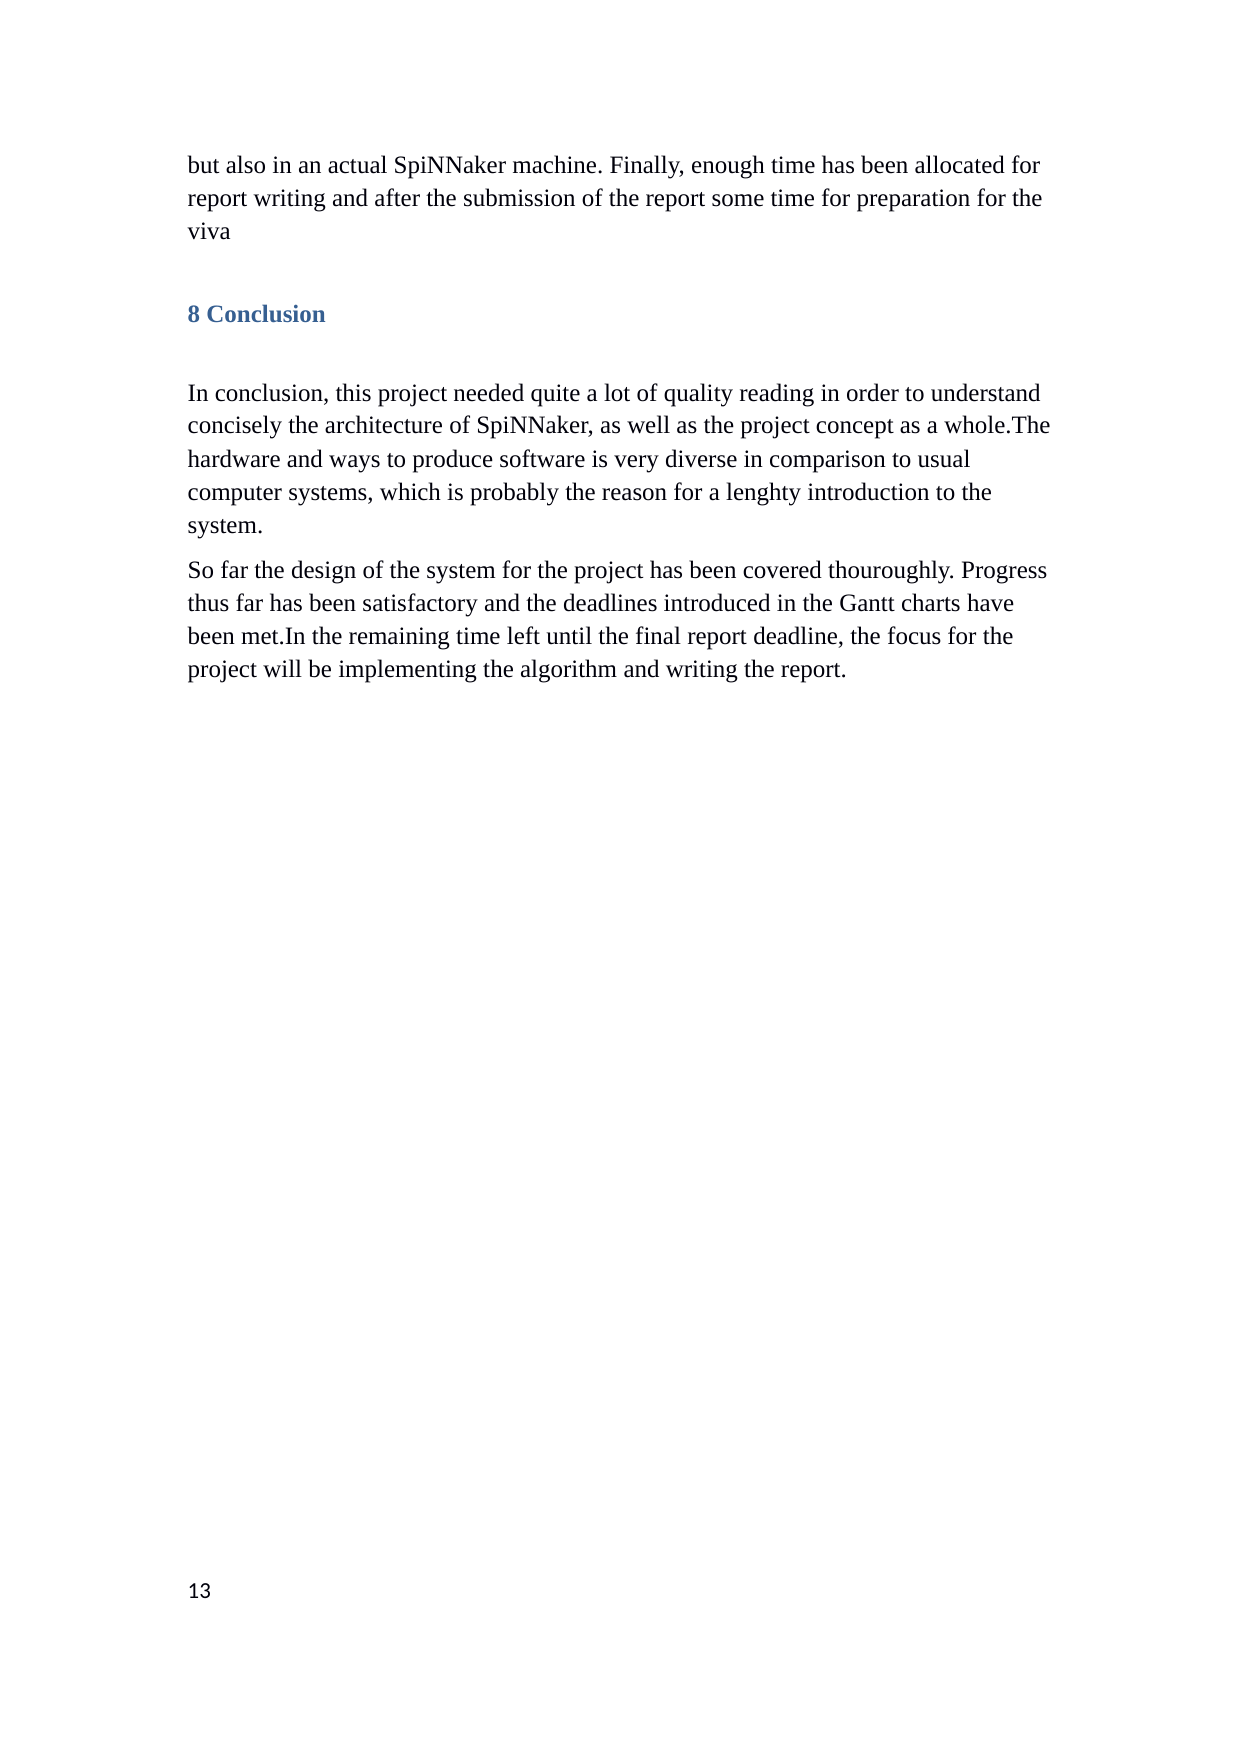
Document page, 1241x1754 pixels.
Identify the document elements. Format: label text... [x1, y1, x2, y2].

text but also in an actual SpiNNaker machine. Finally, enough time has been allocated for report writing and after the submission of the report some time for preparation for the viva [187, 150, 1053, 245]
text So far the design of the system for the project has been covered thouroughly. Progress thus far has been satisfactory and the deadlines introduced in the Gantt charts have been met.In the remaining time left until the final report deadline, the focus for the project will be implementing the algorithm and writing the report. [187, 555, 1053, 683]
text In conclusion, this project needed quite a lot of quality reading in order to understand concisely the architecture of SpiNNaker, as well as the project concept as a whole.The hardware and ways to produce software is very diverse in comparison to usual computer systems, which is probably the reason for a lenghty introduction to the system. [187, 378, 1053, 538]
subtitle 8 Conclusion [187, 299, 1053, 328]
